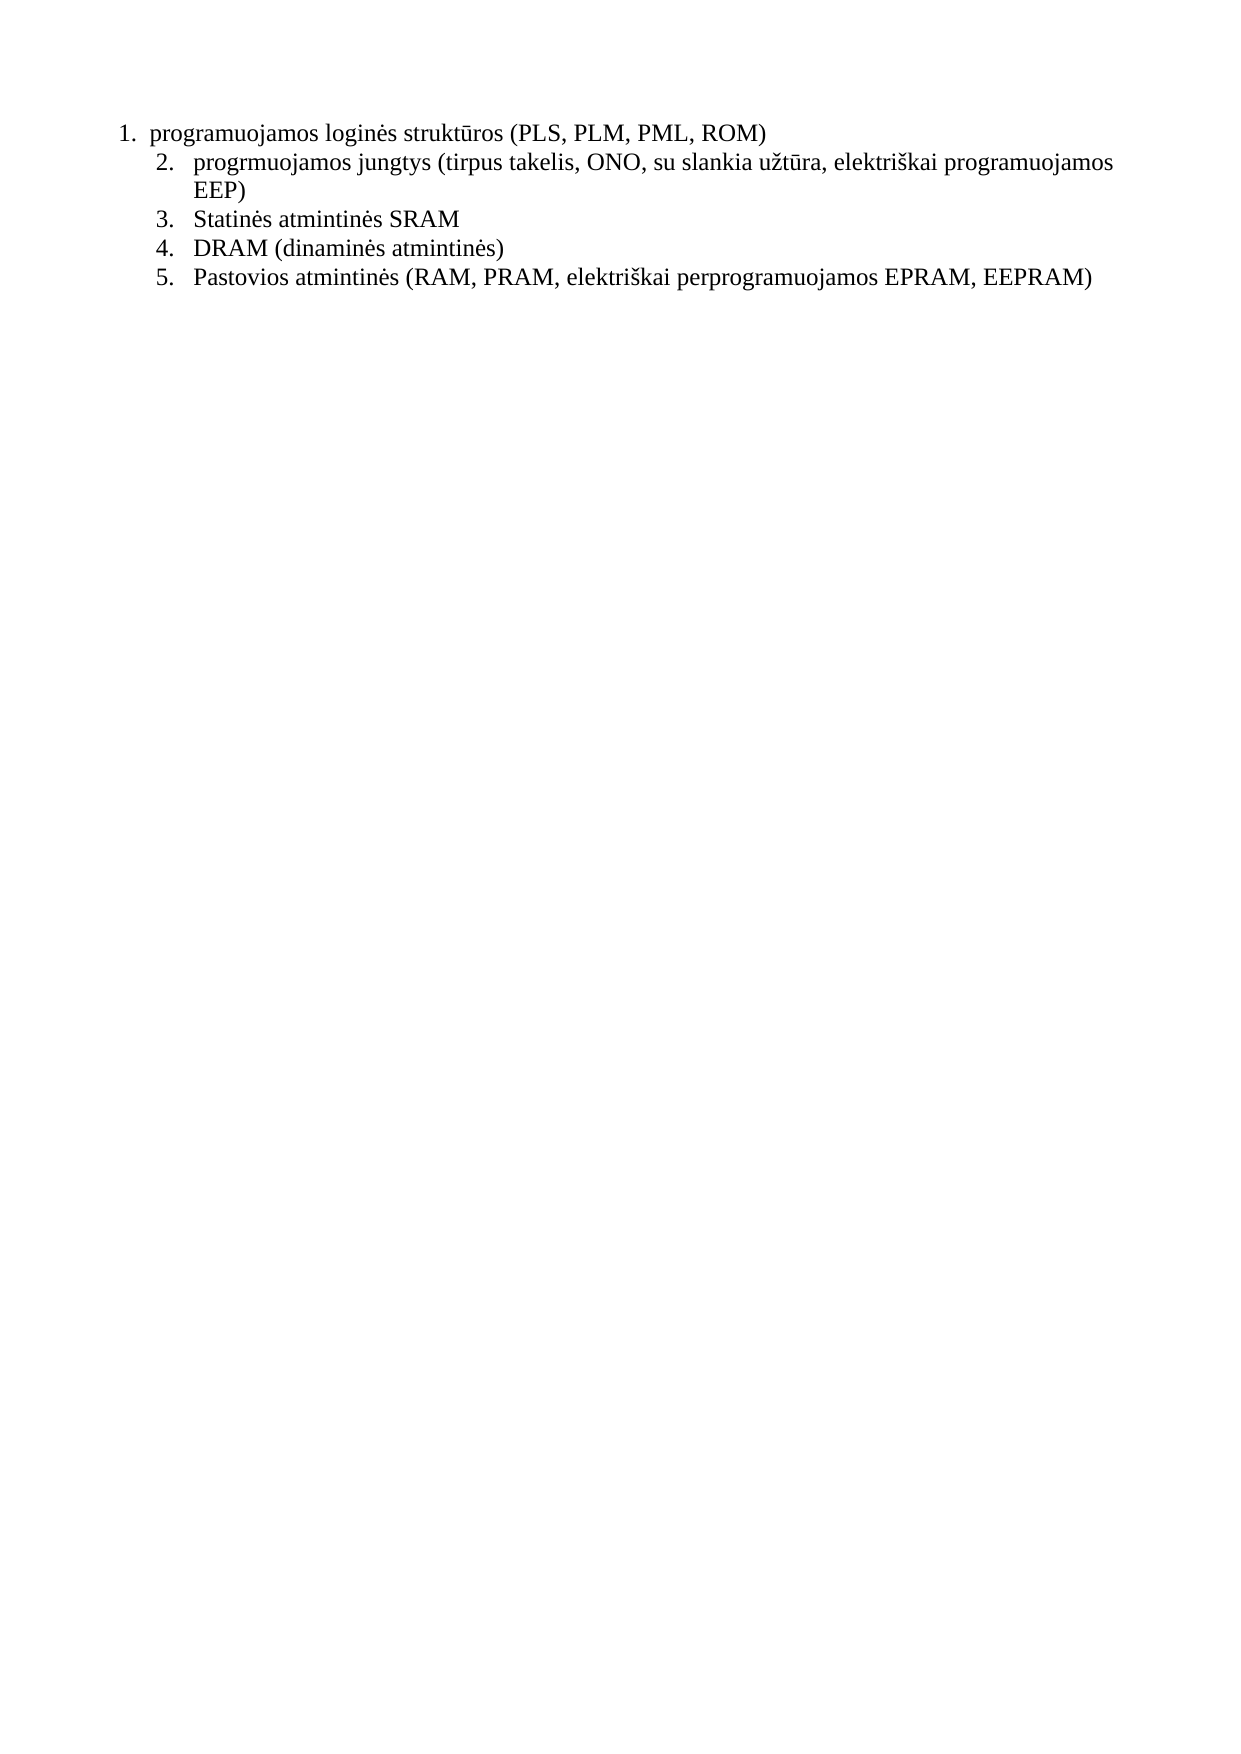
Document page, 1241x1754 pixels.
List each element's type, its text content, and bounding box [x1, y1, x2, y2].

text 1. programuojamos loginės struktūros (PLS, PLM, PML, ROM) [118, 118, 1122, 147]
list Pastovios atmintinės (RAM, PRAM, elektriškai perprogramuojamos EPRAM, EEPRAM) [156, 262, 1122, 291]
list DRAM (dinaminės atmintinės) [156, 233, 1122, 262]
list progrmuojamos jungtys (tirpus takelis, ONO, su slankia užtūra, elektriškai programuojamos EEP) [156, 147, 1122, 204]
list Statinės atmintinės SRAM [156, 204, 1122, 233]
